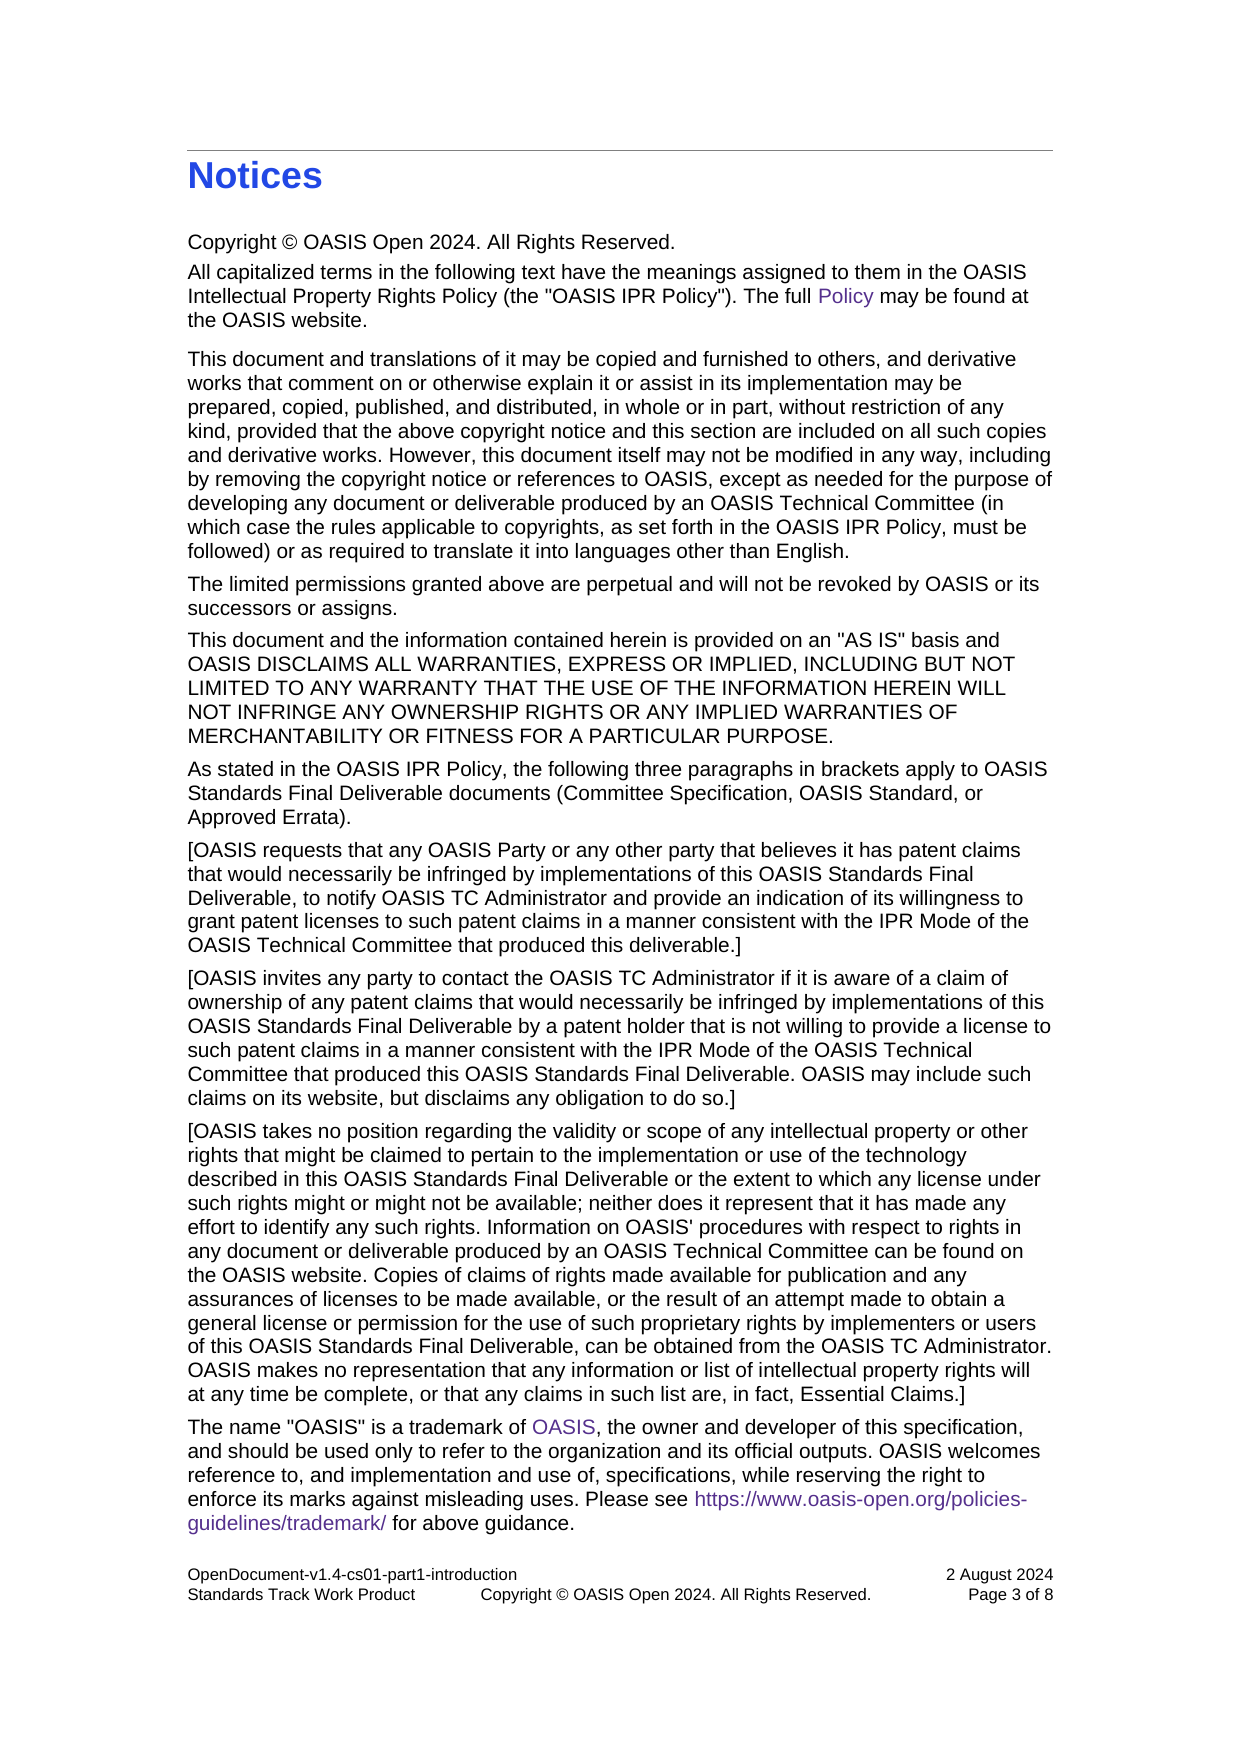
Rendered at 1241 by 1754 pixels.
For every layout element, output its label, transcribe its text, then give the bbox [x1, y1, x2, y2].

text [OASIS requests that any OASIS Party or any other party that believes it has patent claims that would necessarily be infringed by implementations of this OASIS Standards Final Deliverable, to notify OASIS TC Administrator and provide an indication of its willingness to grant patent licenses to such patent claims in a manner consistent with the IPR Mode of the OASIS Technical Committee that produced this deliverable.] [187, 837, 1053, 957]
text The name "OASIS" is a trademark of OASIS, the owner and developer of this specification, and should be used only to refer to the organization and its official outputs. OASIS welcomes reference to, and implementation and use of, specifications, while reserving the right to enforce its marks against misleading uses. Please see https://www.oasis-open.org/policies-guidelines/trademark/ for above guidance. [187, 1415, 1053, 1535]
text Notices [187, 151, 1053, 196]
text The limited permissions granted above are perpetual and will not be revoked by OASIS or its successors or assigns. [187, 571, 1053, 619]
text Copyright © OASIS Open 2024. All Rights Reserved. [187, 230, 1053, 254]
text As stated in the OASIS IPR Policy, the following three paragraphs in brackets apply to OASIS Standards Final Deliverable documents (Committee Specification, OASIS Standard, or Approved Errata). [187, 757, 1053, 829]
text All capitalized terms in the following text have the meanings assigned to them in the OASIS Intellectual Property Rights Policy (the "OASIS IPR Policy"). The full Policy may be found at the OASIS website. [187, 260, 1053, 332]
text [OASIS invites any party to contact the OASIS TC Administrator if it is aware of a claim of ownership of any patent claims that would necessarily be infringed by implementations of this OASIS Standards Final Deliverable by a patent holder that is not willing to provide a license to such patent claims in a manner consistent with the IPR Mode of the OASIS Technical Committee that produced this OASIS Standards Final Deliverable. OASIS may include such claims on its website, but disclaims any obligation to do so.] [187, 966, 1053, 1110]
text [OASIS takes no position regarding the validity or scope of any intellectual property or other rights that might be claimed to pertain to the implementation or use of the technology described in this OASIS Standards Final Deliverable or the extent to which any license under such rights might or might not be available; neither does it represent that it has made any effort to identify any such rights. Information on OASIS' procedures with respect to rights in any document or deliverable produced by an OASIS Technical Committee can be found on the OASIS website. Copies of claims of rights made available for publication and any assurances of licenses to be made available, or the result of an attempt made to obtain a general license or permission for the use of such proprietary rights by implementers or users of this OASIS Standards Final Deliverable, can be obtained from the OASIS TC Administrator. OASIS makes no representation that any information or list of intellectual property rights will at any time be complete, or that any claims in such list are, in fact, Essential Claims.] [187, 1119, 1053, 1406]
text This document and the information contained herein is provided on an "AS IS" basis and OASIS DISCLAIMS ALL WARRANTIES, EXPRESS OR IMPLIED, INCLUDING BUT NOT LIMITED TO ANY WARRANTY THAT THE USE OF THE INFORMATION HEREIN WILL NOT INFRINGE ANY OWNERSHIP RIGHTS OR ANY IMPLIED WARRANTIES OF MERCHANTABILITY OR FITNESS FOR A PARTICULAR PURPOSE. [187, 628, 1053, 748]
text This document and translations of it may be copied and furnished to others, and derivative works that comment on or otherwise explain it or assist in its implementation may be prepared, copied, published, and distributed, in whole or in part, without restriction of any kind, provided that the above copyright notice and this section are included on all such copies and derivative works. However, this document itself may not be modified in any way, including by removing the copyright notice or references to OASIS, except as needed for the purpose of developing any document or deliverable produced by an OASIS Technical Committee (in which case the rules applicable to copyrights, as set forth in the OASIS IPR Policy, must be followed) or as required to translate it into languages other than English. [187, 347, 1053, 562]
